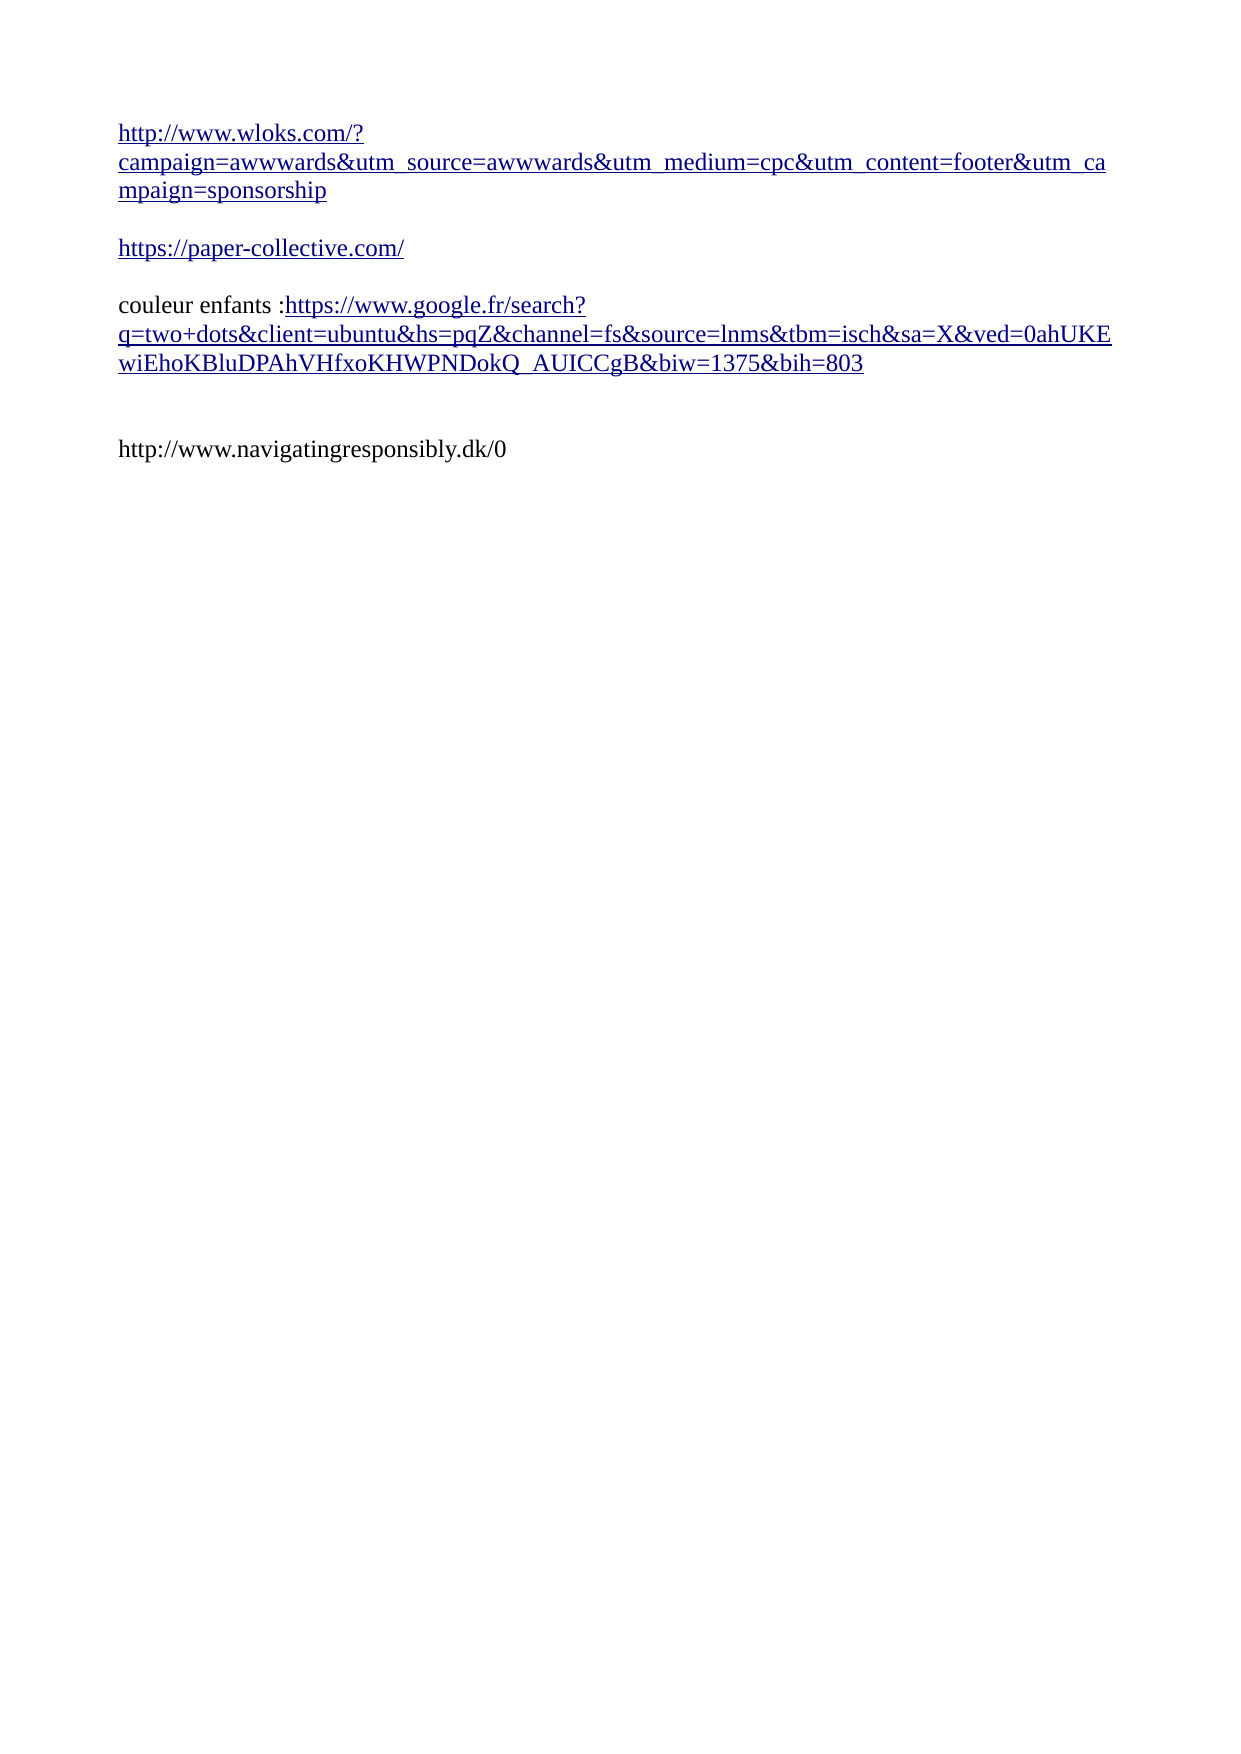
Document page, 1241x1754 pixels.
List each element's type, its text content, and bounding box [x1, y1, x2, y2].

text https://paper-collective.com/ [118, 233, 1122, 262]
text couleur enfants :https://www.google.fr/search?q=two+dots&client=ubuntu&hs=pqZ&channel=fs&source=lnms&tbm=isch&sa=X&ved=0ahUKEwiEhoKBluDPAhVHfxoKHWPNDokQ_AUICCgB&biw=1375&bih=803 [118, 291, 1122, 377]
text http://www.navigatingresponsibly.dk/0 [118, 434, 1122, 463]
text http://www.wloks.com/?campaign=awwwards&utm_source=awwwards&utm_medium=cpc&utm_content=footer&utm_campaign=sponsorship [118, 118, 1122, 204]
